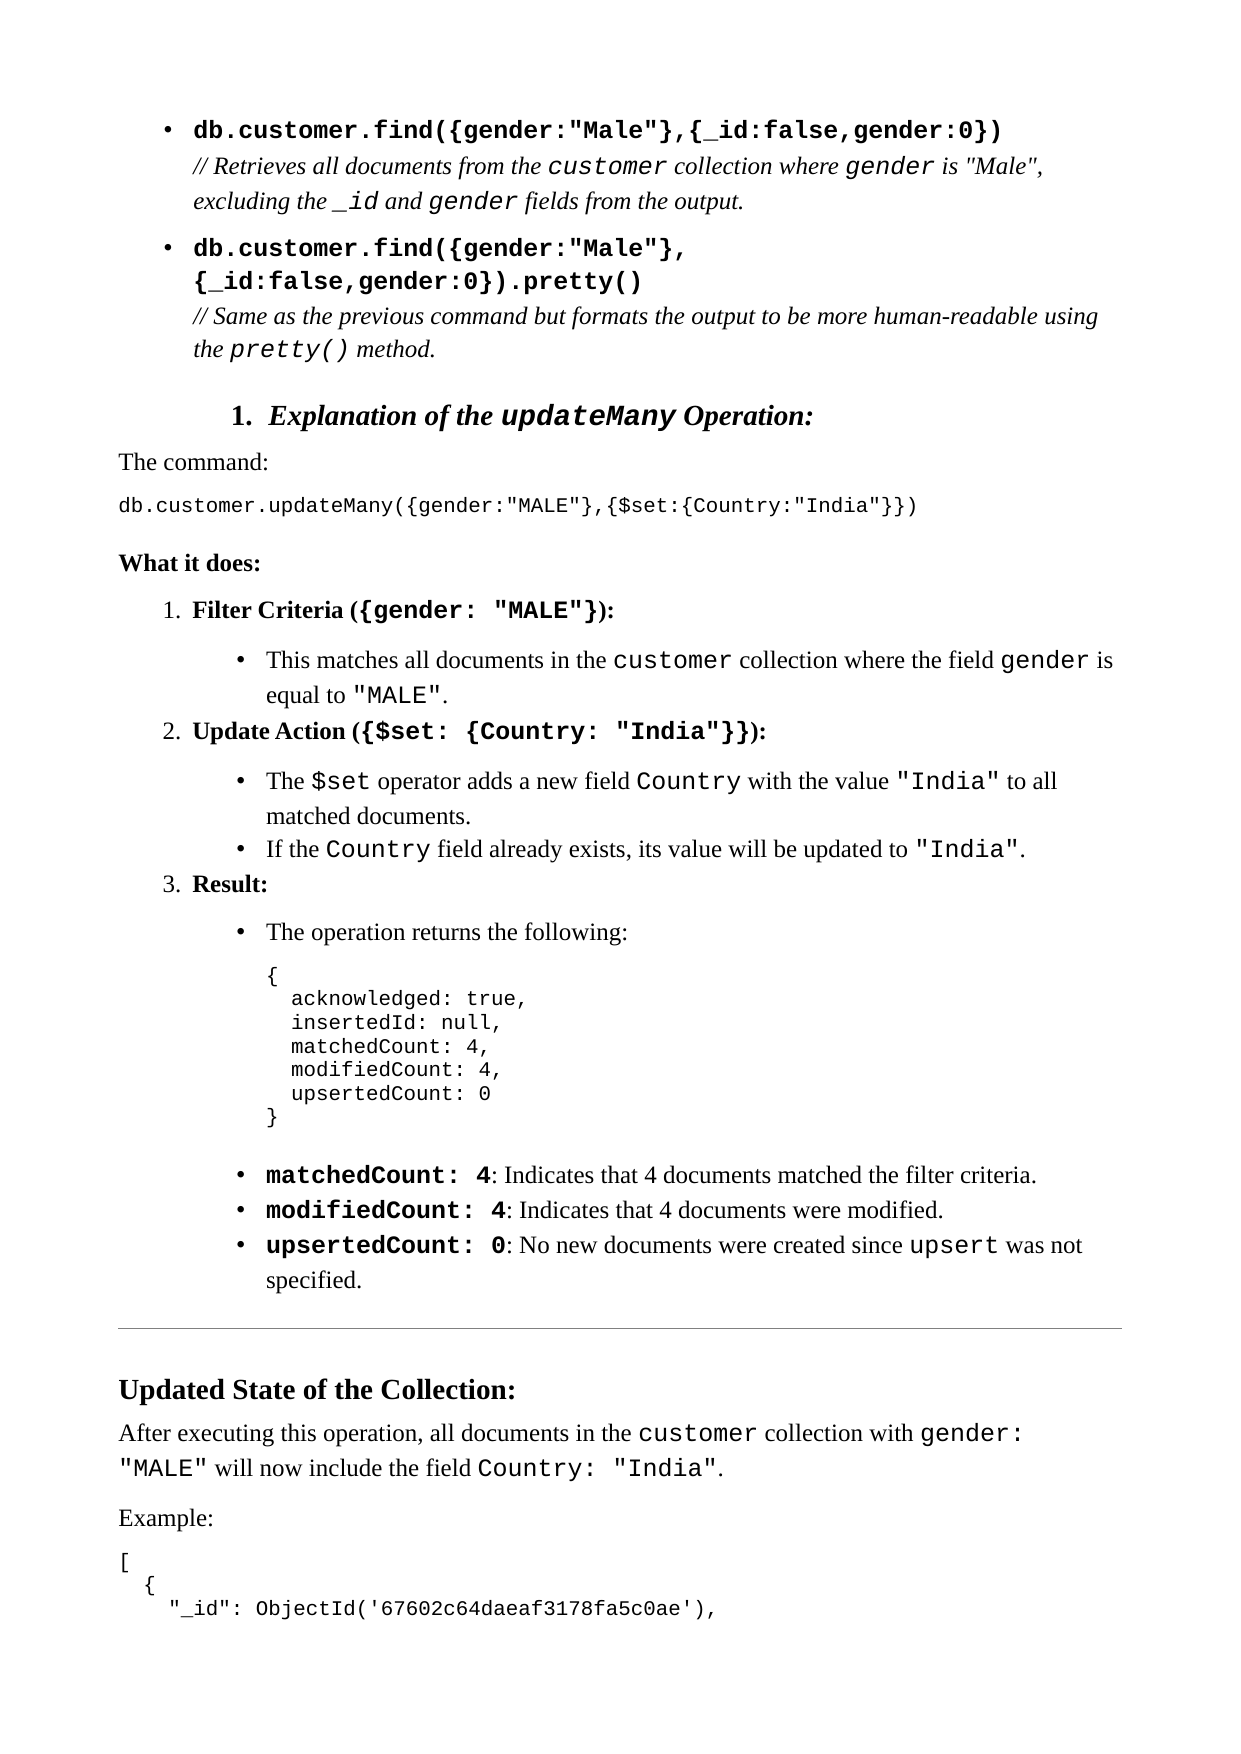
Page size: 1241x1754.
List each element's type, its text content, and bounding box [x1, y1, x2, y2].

list Filter Criteria ({gender: "MALE"}): [162, 595, 1122, 626]
text db.customer.updateMany({gender:"MALE"},{$set:{Country:"India"}}) [118, 495, 1122, 518]
list The operation returns the following: [236, 917, 1122, 946]
text Example: [118, 1503, 1122, 1532]
text After executing this operation, all documents in the customer collection with gender: "MALE" will now include the field Country: "India". [118, 1418, 1122, 1484]
list db.customer.find({gender:"Male"},{_id:false,gender:0}) // Retrieves all documents from the customer collection where gender is "Male", excluding the _id and gender fields from the output. [164, 118, 1122, 217]
text [ [118, 1551, 1122, 1574]
list modifiedCount: 4, [236, 1059, 1122, 1083]
list Update Action ({$set: {Country: "India"}}): [162, 716, 1122, 747]
list db.customer.find({gender:"Male"},{_id:false,gender:0}).pretty() // Same as the previous command but formats the output to be more human-readable using the pretty() method. [164, 236, 1122, 365]
list modifiedCount: 4: Indicates that 4 documents were modified. [236, 1195, 1122, 1226]
list upsertedCount: 0 [236, 1083, 1122, 1107]
list Result: [162, 869, 1122, 898]
list upsertedCount: 0: No new documents were created since upsert was not specified. [236, 1231, 1122, 1294]
list insertedId: null, [236, 1012, 1122, 1036]
list acknowledged: true, [236, 988, 1122, 1012]
list matchedCount: 4, [236, 1036, 1122, 1059]
subtitle Explanation of the updateMany Operation: [231, 398, 1122, 434]
list matchedCount: 4: Indicates that 4 documents matched the filter criteria. [236, 1160, 1122, 1191]
text The command: [118, 447, 1122, 476]
list This matches all documents in the customer collection where the field gender is equal to "MALE". [236, 645, 1122, 711]
subtitle Updated State of the Collection: [118, 1372, 1122, 1406]
list If the Country field already exists, its value will be updated to "India". [236, 834, 1122, 865]
text { [118, 1574, 1122, 1598]
list } [236, 1107, 1122, 1130]
text "_id": ObjectId('67602c64daeaf3178fa5c0ae'), [118, 1598, 1122, 1622]
text What it does: [118, 548, 1122, 577]
list The $set operator adds a new field Country with the value "India" to all matched documents. [236, 766, 1122, 830]
list { [236, 965, 1122, 988]
